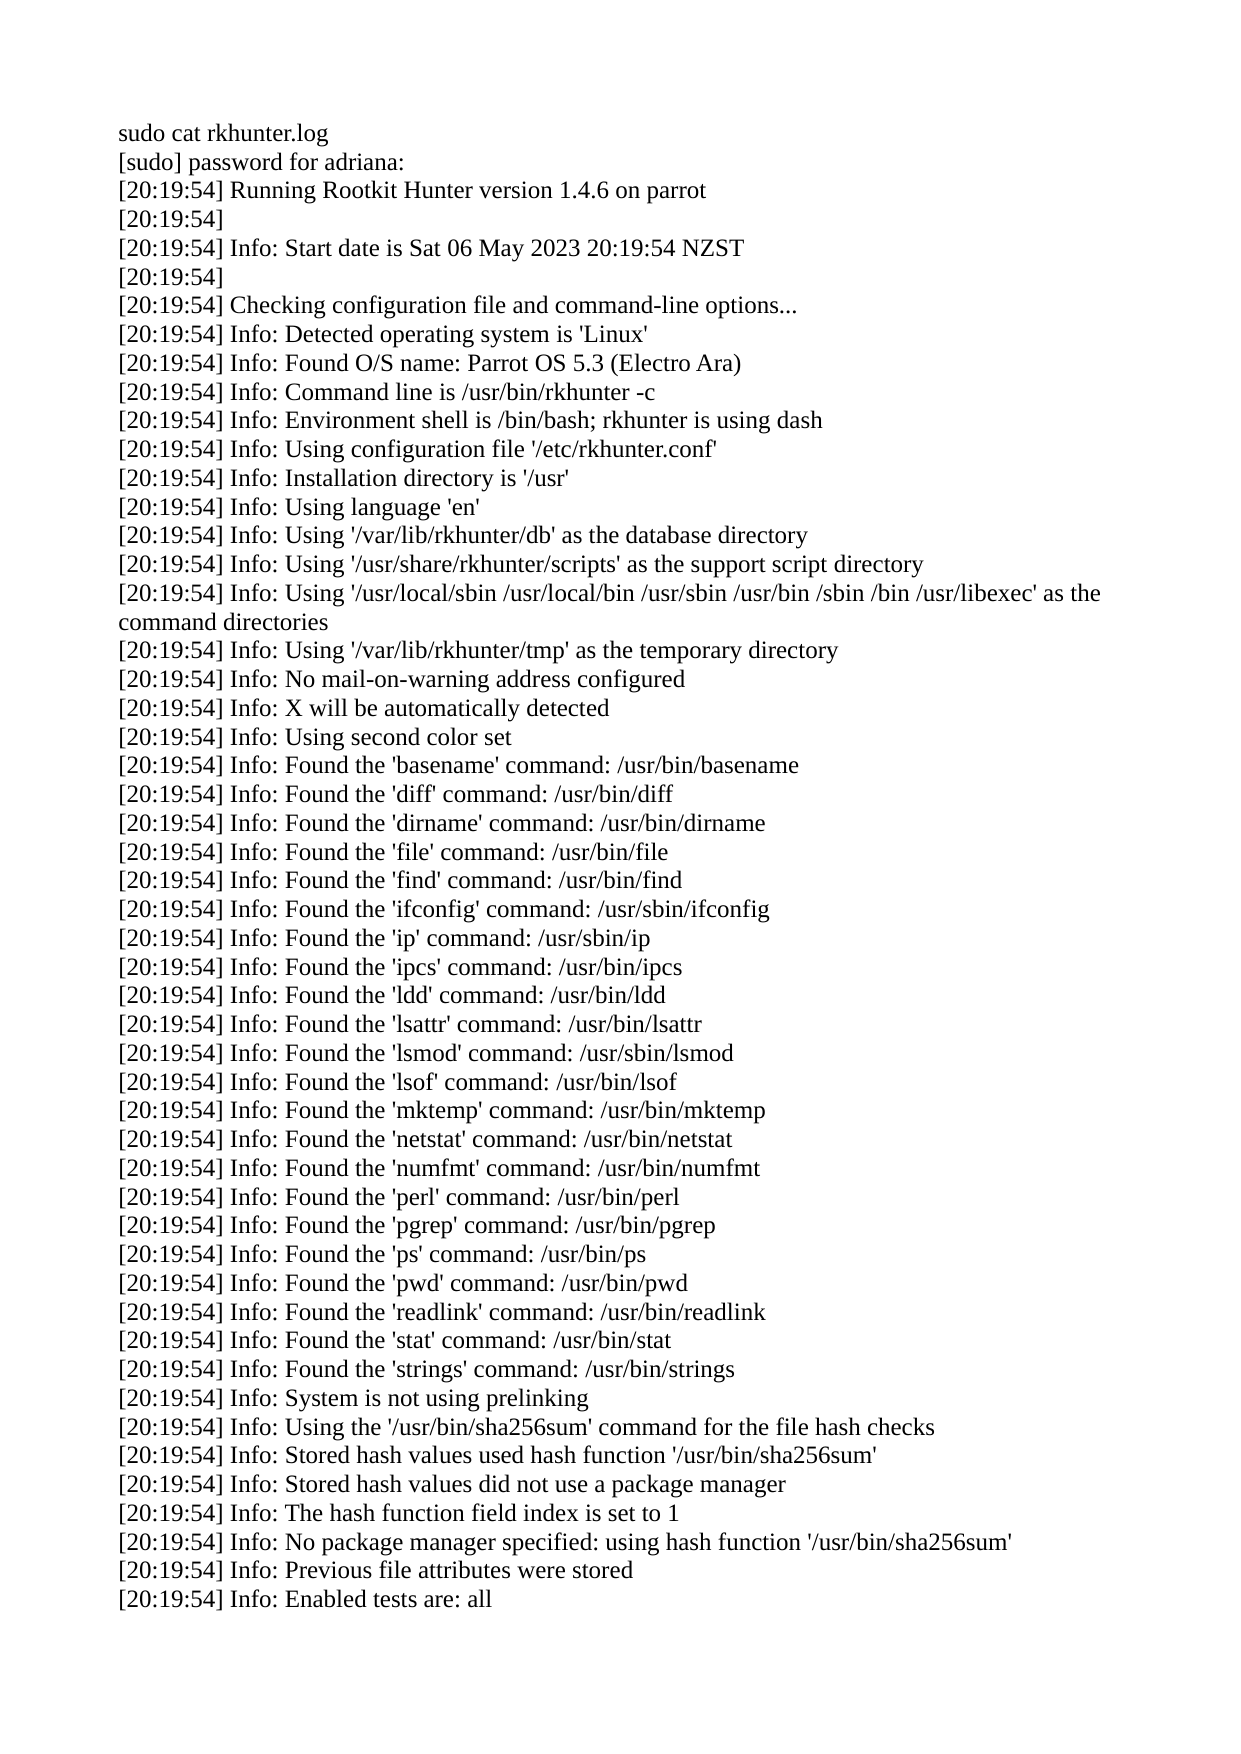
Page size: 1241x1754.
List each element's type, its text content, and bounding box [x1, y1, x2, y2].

text [20:19:54] Info: Found O/S name: Parrot OS 5.3 (Electro Ara) [118, 348, 1122, 377]
text [20:19:54] Info: Using the '/usr/bin/sha256sum' command for the file hash checks [118, 1412, 1122, 1441]
text [20:19:54] Info: System is not using prelinking [118, 1383, 1122, 1412]
text [20:19:54] Info: Found the 'pgrep' command: /usr/bin/pgrep [118, 1211, 1122, 1239]
text [sudo] password for adriana: [118, 147, 1122, 176]
text [20:19:54] Info: X will be automatically detected [118, 693, 1122, 722]
text [20:19:54] Info: Found the 'ps' command: /usr/bin/ps [118, 1239, 1122, 1268]
text [20:19:54] Info: Found the 'ldd' command: /usr/bin/ldd [118, 981, 1122, 1009]
text [20:19:54] Info: Found the 'ip' command: /usr/sbin/ip [118, 923, 1122, 952]
text [20:19:54] Info: Using '/usr/share/rkhunter/scripts' as the support script directory [118, 549, 1122, 578]
text [20:19:54] Info: Found the 'basename' command: /usr/bin/basename [118, 751, 1122, 779]
text [20:19:54] Info: Found the 'diff' command: /usr/bin/diff [118, 779, 1122, 808]
text [20:19:54] Info: Found the 'lsof' command: /usr/bin/lsof [118, 1067, 1122, 1096]
text [20:19:54] Info: Detected operating system is 'Linux' [118, 319, 1122, 348]
text [20:19:54] Info: Found the 'numfmt' command: /usr/bin/numfmt [118, 1153, 1122, 1182]
text [20:19:54] Info: Found the 'strings' command: /usr/bin/strings [118, 1354, 1122, 1383]
text [20:19:54] Info: Found the 'stat' command: /usr/bin/stat [118, 1326, 1122, 1354]
text [20:19:54] Running Rootkit Hunter version 1.4.6 on parrot [118, 176, 1122, 204]
text [20:19:54] Info: No mail-on-warning address configured [118, 664, 1122, 693]
text [20:19:54] Info: Stored hash values did not use a package manager [118, 1469, 1122, 1498]
text [20:19:54] Info: Found the 'lsmod' command: /usr/sbin/lsmod [118, 1038, 1122, 1067]
text [20:19:54] Info: Found the 'netstat' command: /usr/bin/netstat [118, 1124, 1122, 1153]
text [20:19:54] Info: Found the 'mktemp' command: /usr/bin/mktemp [118, 1096, 1122, 1124]
text [20:19:54] Info: Stored hash values used hash function '/usr/bin/sha256sum' [118, 1441, 1122, 1469]
text [20:19:54] Info: Enabled tests are: all [118, 1584, 1122, 1613]
text [20:19:54] Info: Found the 'readlink' command: /usr/bin/readlink [118, 1297, 1122, 1326]
text [20:19:54] Info: The hash function field index is set to 1 [118, 1498, 1122, 1527]
text [20:19:54] Info: Found the 'lsattr' command: /usr/bin/lsattr [118, 1009, 1122, 1038]
text [20:19:54] Info: Found the 'pwd' command: /usr/bin/pwd [118, 1268, 1122, 1297]
text [20:19:54] Info: Start date is Sat 06 May 2023 20:19:54 NZST [118, 233, 1122, 262]
text [20:19:54] Info: Using '/var/lib/rkhunter/db' as the database directory [118, 521, 1122, 549]
text [20:19:54] Info: Found the 'ifconfig' command: /usr/sbin/ifconfig [118, 894, 1122, 923]
text [20:19:54] Info: Using language 'en' [118, 492, 1122, 521]
text [20:19:54] Info: Using '/usr/local/sbin /usr/local/bin /usr/sbin /usr/bin /sbin /bin /usr/libexec' as the command directories [118, 578, 1122, 636]
text [20:19:54] [118, 204, 1122, 233]
text [20:19:54] Info: Found the 'perl' command: /usr/bin/perl [118, 1182, 1122, 1211]
text [20:19:54] Info: Found the 'ipcs' command: /usr/bin/ipcs [118, 952, 1122, 981]
text [20:19:54] [118, 262, 1122, 291]
text sudo cat rkhunter.log [118, 118, 1122, 147]
text [20:19:54] Info: Command line is /usr/bin/rkhunter -c [118, 377, 1122, 406]
text [20:19:54] Info: Previous file attributes were stored [118, 1556, 1122, 1584]
text [20:19:54] Info: Installation directory is '/usr' [118, 463, 1122, 492]
text [20:19:54] Info: No package manager specified: using hash function '/usr/bin/sha256sum' [118, 1527, 1122, 1556]
text [20:19:54] Checking configuration file and command-line options... [118, 291, 1122, 319]
text [20:19:54] Info: Using second color set [118, 722, 1122, 751]
text [20:19:54] Info: Using configuration file '/etc/rkhunter.conf' [118, 434, 1122, 463]
text [20:19:54] Info: Found the 'find' command: /usr/bin/find [118, 866, 1122, 894]
text [20:19:54] Info: Found the 'dirname' command: /usr/bin/dirname [118, 808, 1122, 837]
text [20:19:54] Info: Found the 'file' command: /usr/bin/file [118, 837, 1122, 866]
text [20:19:54] Info: Environment shell is /bin/bash; rkhunter is using dash [118, 406, 1122, 434]
text [20:19:54] Info: Using '/var/lib/rkhunter/tmp' as the temporary directory [118, 636, 1122, 664]
